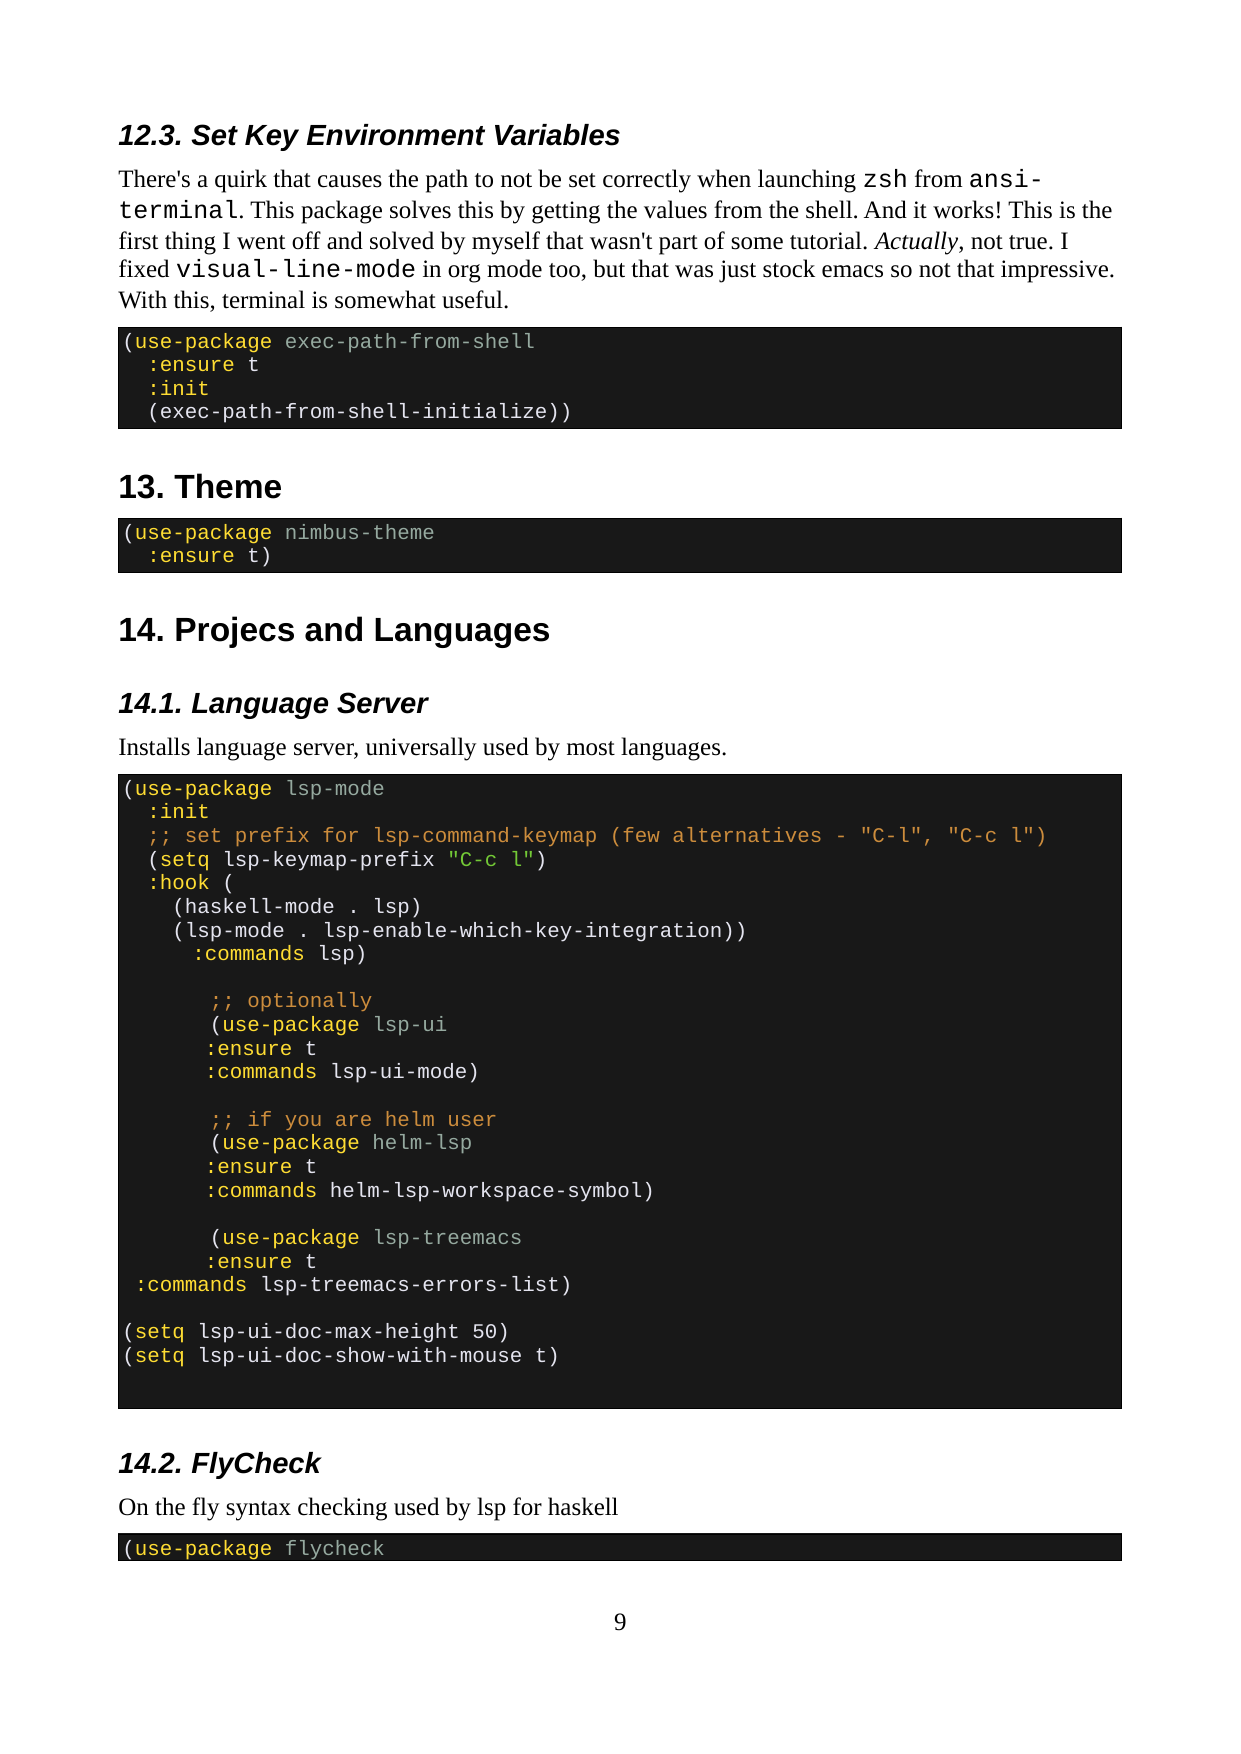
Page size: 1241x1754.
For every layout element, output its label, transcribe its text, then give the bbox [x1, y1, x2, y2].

text (exec-path-from-shell-initialize)) [119, 398, 1121, 428]
text :ensure t [119, 1034, 1121, 1057]
text Installs language server, universally used by most languages. [118, 732, 1122, 761]
text On the fly syntax checking used by lsp for haskell [118, 1492, 1122, 1521]
text (use-package lsp-treemacs [119, 1223, 1121, 1247]
text :ensure t [119, 1247, 1121, 1270]
text (use-package exec-path-from-shell [119, 328, 1121, 350]
text :commands lsp) [119, 939, 1121, 963]
text :hook ( [119, 868, 1121, 892]
text (use-package lsp-ui [119, 1010, 1121, 1034]
text There's a quirk that causes the path to not be set correctly when launching zsh from ansi-terminal. This package solves this by getting the values from the shell. And it works! This is the first thing I went off and solved by myself that wasn't part of some tutorial. Actually, not true. I fixed visual-line-mode in org mode too, but that was just stock emacs so not that impressive. With this, terminal is somewhat useful. [118, 164, 1122, 314]
text (use-package lsp-mode [119, 775, 1121, 797]
text (haskell-mode . lsp) [119, 892, 1121, 916]
text ;; if you are helm user [119, 1105, 1121, 1128]
text ;; set prefix for lsp-command-keymap (few alternatives - "C-l", "C-c l") [119, 821, 1121, 845]
text (lsp-mode . lsp-enable-which-key-integration)) [119, 916, 1121, 939]
text :ensure t [119, 350, 1121, 374]
subtitle FlyCheck [118, 1446, 1122, 1480]
text (use-package flycheck [119, 1535, 1121, 1560]
text :commands helm-lsp-workspace-symbol) [119, 1176, 1121, 1199]
text :commands lsp-treemacs-errors-list) [119, 1270, 1121, 1294]
text :init [119, 374, 1121, 398]
text ;; optionally [119, 987, 1121, 1010]
text :ensure t) [119, 541, 1121, 572]
text (use-package helm-lsp [119, 1128, 1121, 1152]
text (use-package nimbus-theme [119, 519, 1121, 541]
subtitle Language Server [118, 686, 1122, 720]
text :commands lsp-ui-mode) [119, 1057, 1121, 1081]
text :init [119, 797, 1121, 821]
subtitle Theme [118, 467, 1122, 505]
subtitle Set Key Environment Variables [118, 118, 1122, 152]
subtitle Projecs and Languages [118, 610, 1122, 649]
text (setq lsp-keymap-prefix "C-c l") [119, 845, 1121, 868]
text (setq lsp-ui-doc-show-with-mouse t) [119, 1341, 1121, 1369]
text :ensure t [119, 1152, 1121, 1176]
text (setq lsp-ui-doc-max-height 50) [119, 1318, 1121, 1341]
